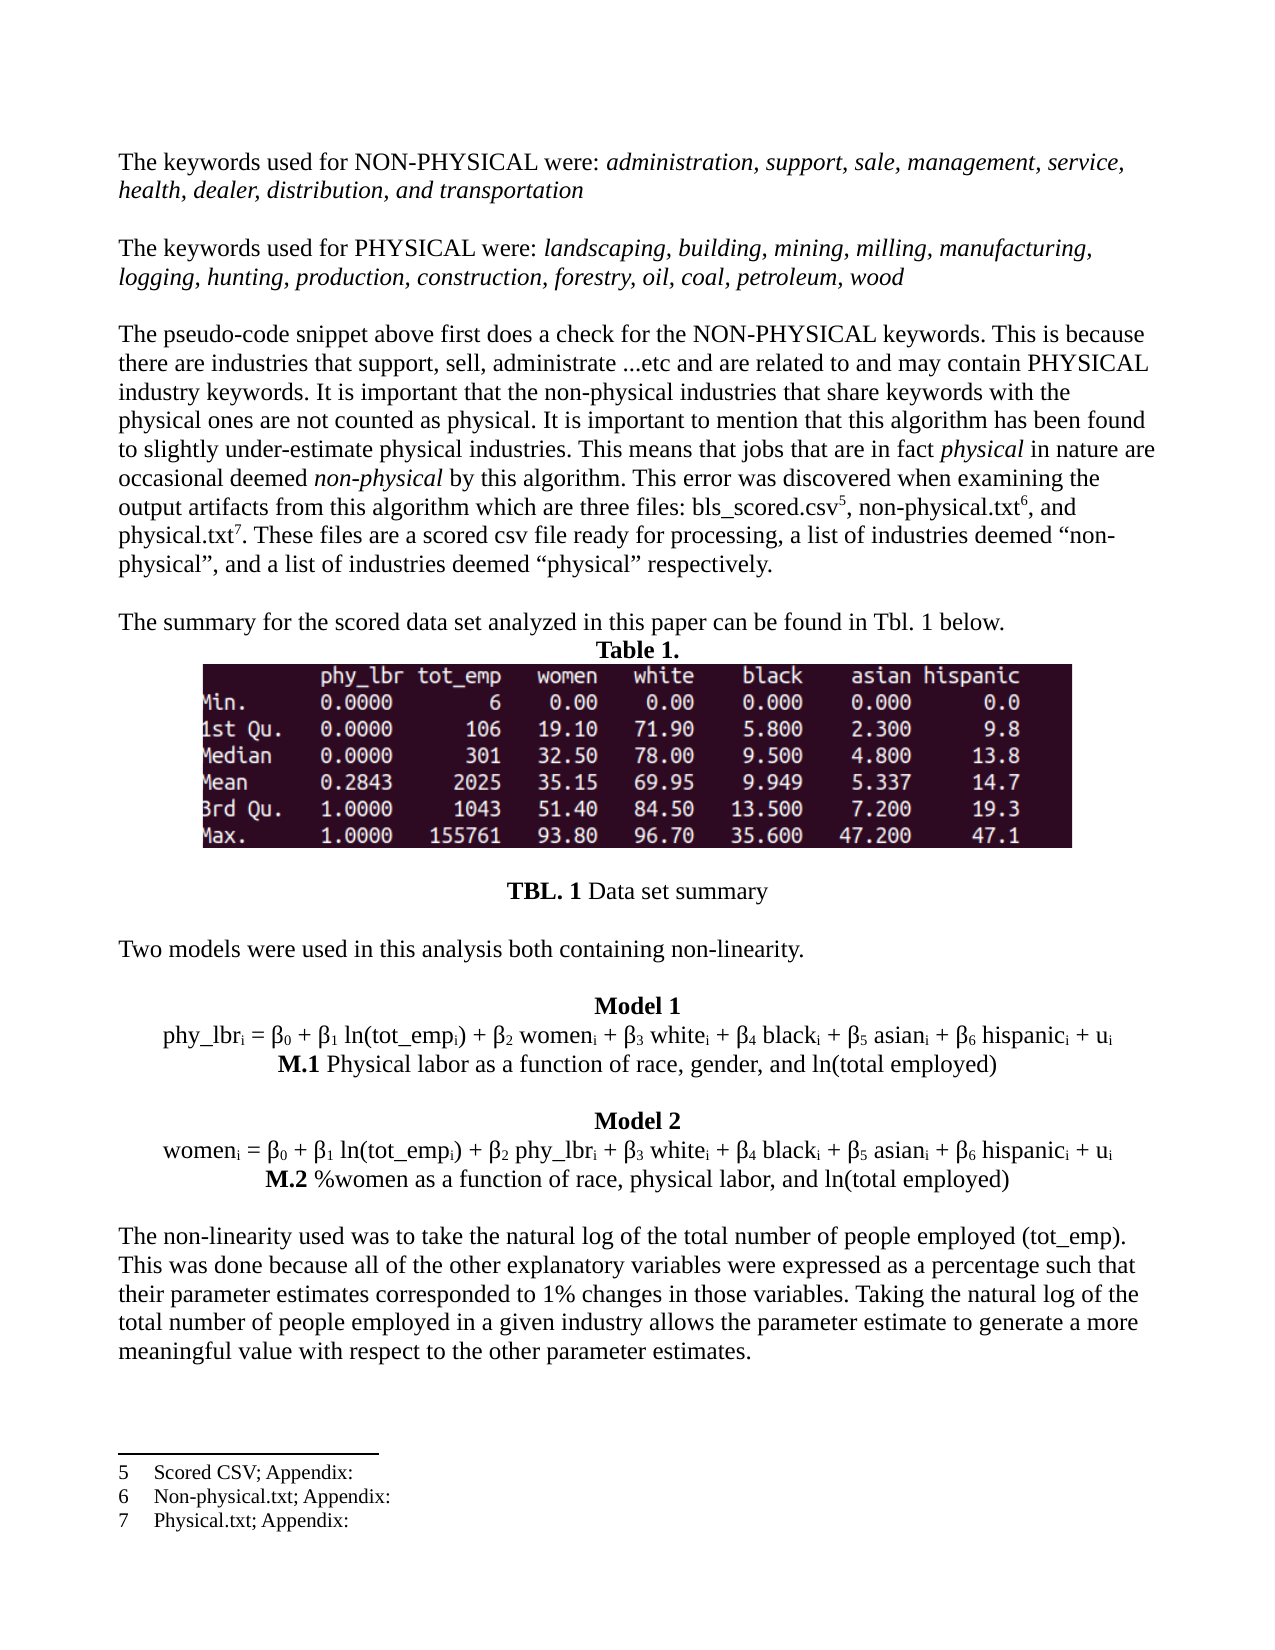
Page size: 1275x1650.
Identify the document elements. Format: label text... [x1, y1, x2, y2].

text The pseudo-code snippet above first does a check for the NON-PHYSICAL keywords. This is because there are industries that support, sell, administrate ...etc and are related to and may contain PHYSICAL industry keywords. It is important that the non-physical industries that share keywords with the physical ones are not counted as physical. It is important to mention that this algorithm has been found to slightly under-estimate physical industries. This means that jobs that are in fact physical in nature are occasional deemed non-physical by this algorithm. This error was discovered when examining the output artifacts from this algorithm which are three files: bls_scored.csv, non-physical.txt, and physical.txt. These files are a scored csv file ready for processing, a list of industries deemed “non-physical”, and a list of industries deemed “physical” respectively. [118, 319, 1157, 578]
text phy_lbri = β0 + β1 ln(tot_empi) + β2 womeni + β3 whitei + β4 blacki + β5 asiani + β6 hispanici + ui [118, 1020, 1157, 1049]
text Model 1 [118, 991, 1157, 1020]
text Two models were used in this analysis both containing non-linearity. [118, 934, 1157, 962]
text Model 2 [118, 1106, 1157, 1135]
text Scored CSV; Appendix: [118, 1460, 1157, 1484]
text Non-physical.txt; Appendix: [118, 1484, 1157, 1508]
text The keywords used for NON-PHYSICAL were: administration, support, sale, management, service, health, dealer, distribution, and transportation [118, 147, 1157, 204]
text M.2 %women as a function of race, physical labor, and ln(total employed) [118, 1164, 1157, 1192]
text womeni = β0 + β1 ln(tot_empi) + β2 phy_lbri + β3 whitei + β4 blacki + β5 asiani + β6 hispanici + ui [118, 1135, 1157, 1164]
picture [202, 664, 1073, 848]
text The non-linearity used was to take the natural log of the total number of people employed (tot_emp). This was done because all of the other explanatory variables were expressed as a percentage such that their parameter estimates corresponded to 1% changes in those variables. Taking the natural log of the total number of people employed in a given industry allows the parameter estimate to generate a more meaningful value with respect to the other parameter estimates. [118, 1221, 1157, 1365]
text The keywords used for PHYSICAL were: landscaping, building, mining, milling, manufacturing, logging, hunting, production, construction, forestry, oil, coal, petroleum, wood [118, 233, 1157, 291]
text M.1 Physical labor as a function of race, gender, and ln(total employed) [118, 1049, 1157, 1077]
text The summary for the scored data set analyzed in this paper can be found in Tbl. 1 below. [118, 607, 1157, 636]
text Physical.txt; Appendix: [118, 1508, 1157, 1532]
text TBL. 1 Data set summary [118, 876, 1157, 905]
text Table 1. [118, 636, 1157, 664]
